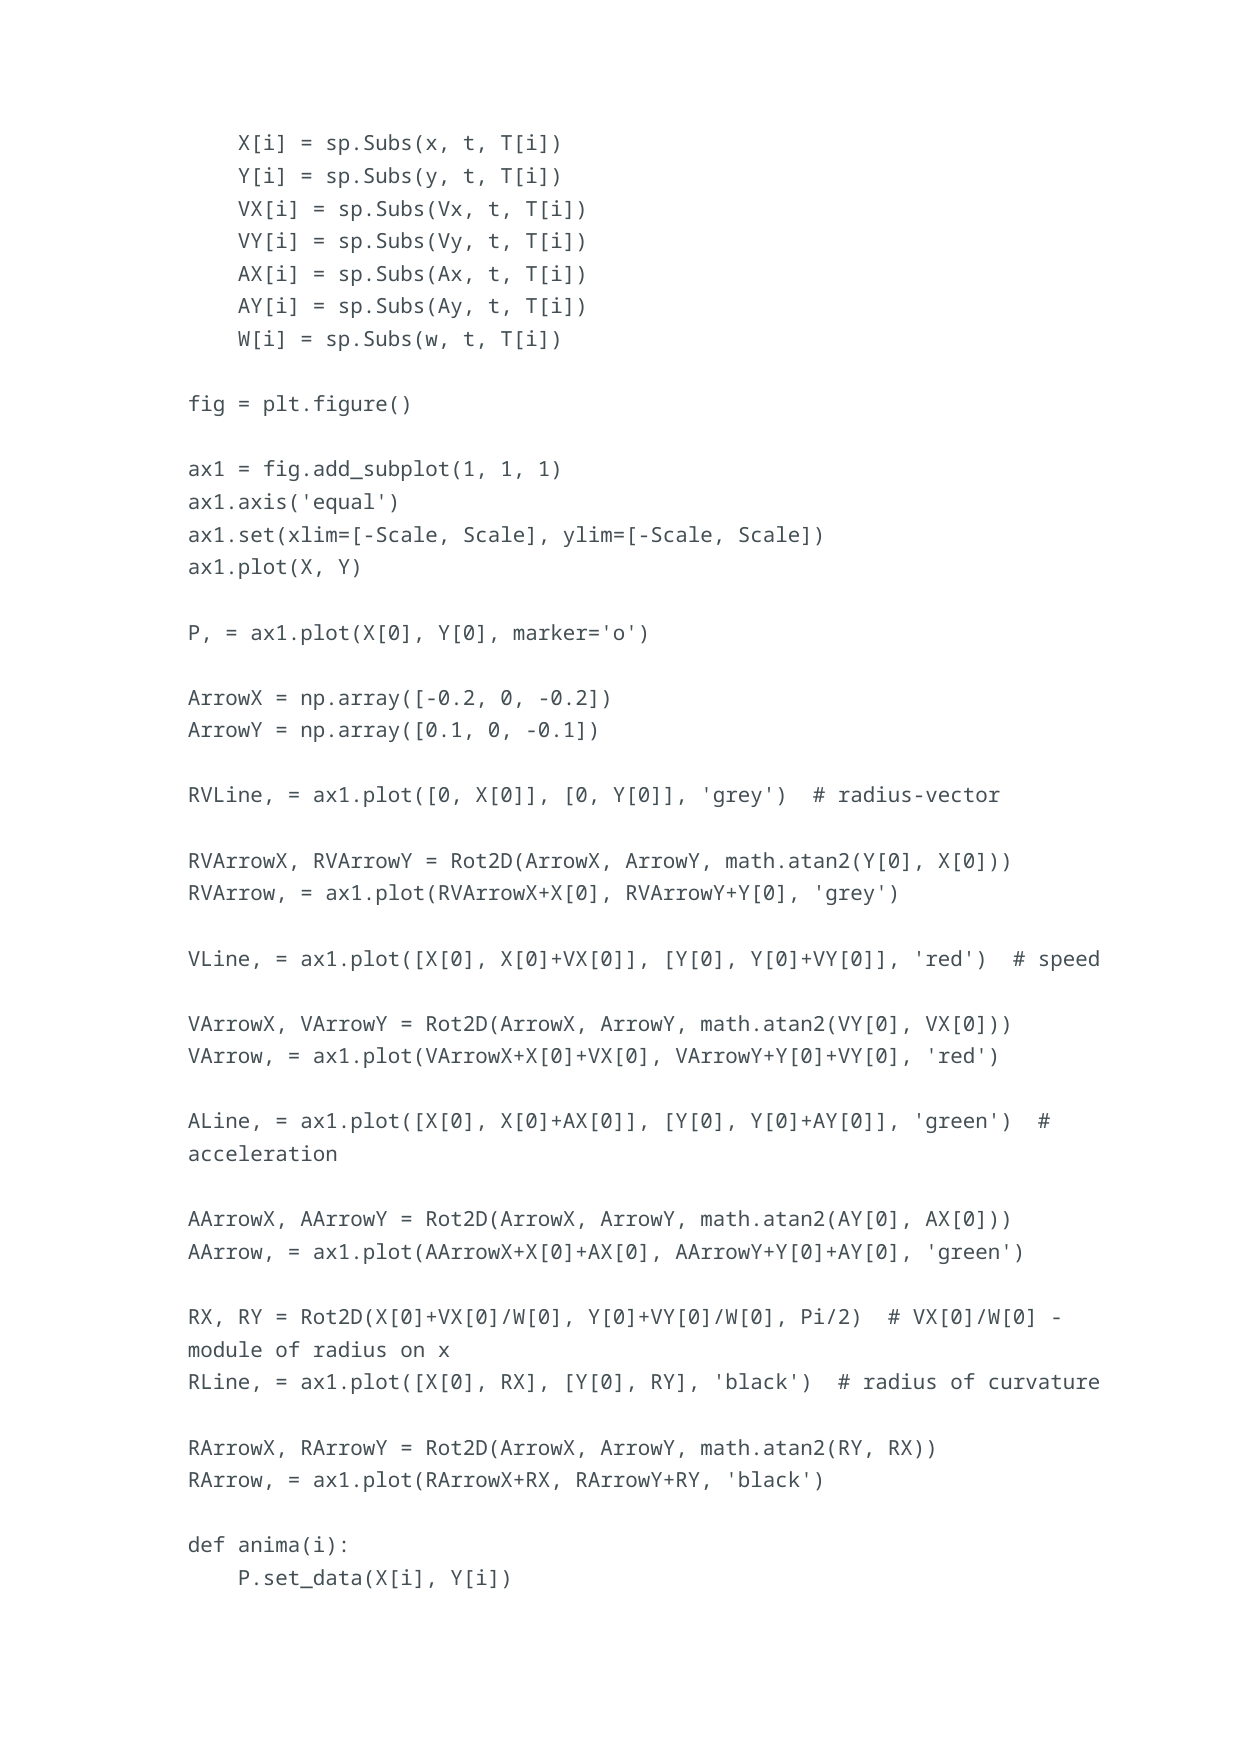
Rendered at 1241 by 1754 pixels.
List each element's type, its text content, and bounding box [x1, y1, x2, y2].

table_header X[i] = sp.Subs(x, t, T[i]) Y[i] = sp.Subs(y, t, T[i]) VX[i] = sp.Subs(Vx, t, T[i]) VY[i] = sp.Subs(Vy, t, T[i]) AX[i] = sp.Subs(Ax, t, T[i]) AY[i] = sp.Subs(Ay, t, T[i]) W[i] = sp.Subs(w, t, T[i]) fig = plt.figure() ax1 = fig.add_subplot(1, 1, 1) ax1.axis('equal') ax1.set(xlim=[-Scale, Scale], ylim=[-Scale, Scale]) ax1.plot(X, Y) P, = ax1.plot(X[0], Y[0], marker='o') ArrowX = np.array([-0.2, 0, -0.2]) ArrowY = np.array([0.1, 0, -0.1]) RVLine, = ax1.plot([0, X[0]], [0, Y[0]], 'grey') # radius-vector RVArrowX, RVArrowY = Rot2D(ArrowX, ArrowY, math.atan2(Y[0], X[0])) RVArrow, = ax1.plot(RVArrowX+X[0], RVArrowY+Y[0], 'grey') VLine, = ax1.plot([X[0], X[0]+VX[0]], [Y[0], Y[0]+VY[0]], 'red') # speed VArrowX, VArrowY = Rot2D(ArrowX, ArrowY, math.atan2(VY[0], VX[0])) VArrow, = ax1.plot(VArrowX+X[0]+VX[0], VArrowY+Y[0]+VY[0], 'red') ALine, = ax1.plot([X[0], X[0]+AX[0]], [Y[0], Y[0]+AY[0]], 'green') # acceleration AArrowX, AArrowY = Rot2D(ArrowX, ArrowY, math.atan2(AY[0], AX[0])) AArrow, = ax1.plot(AArrowX+X[0]+AX[0], AArrowY+Y[0]+AY[0], 'green') RX, RY = Rot2D(X[0]+VX[0]/W[0], Y[0]+VY[0]/W[0], Pi/2) # VX[0]/W[0] - module of radius on x RLine, = ax1.plot([X[0], RX], [Y[0], RY], 'black') # radius of curvature RArrowX, RArrowY = Rot2D(ArrowX, ArrowY, math.atan2(RY, RX)) RArrow, = ax1.plot(RArrowX+RX, RArrowY+RY, 'black') def anima(i): P.set_data(X[i], Y[i]) [177, 118, 1152, 1606]
